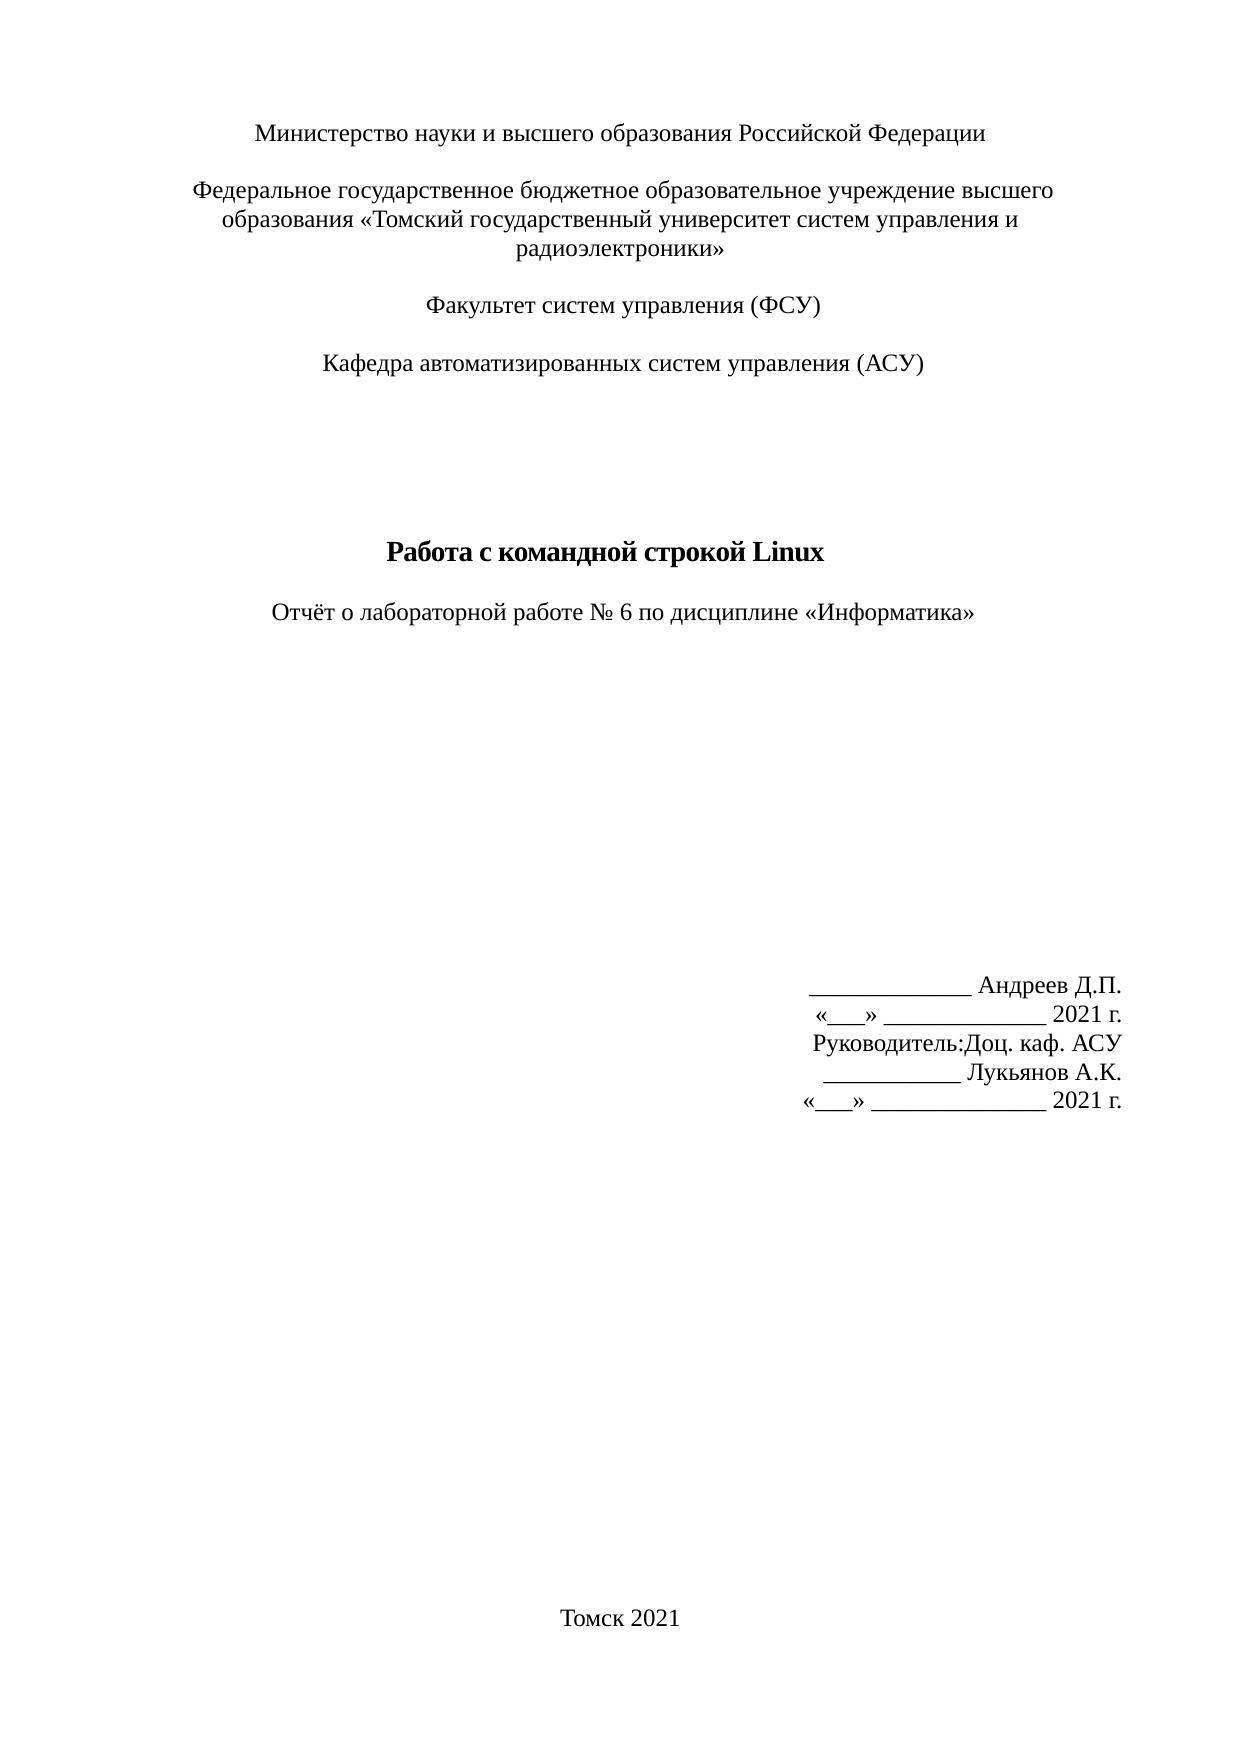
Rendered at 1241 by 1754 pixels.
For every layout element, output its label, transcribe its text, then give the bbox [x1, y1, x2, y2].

text Томск 2021 [118, 1603, 1122, 1632]
text Кафедра автоматизированных систем управления (АСУ) [118, 348, 1122, 377]
text ___________ Лукьянов А.К. [118, 1057, 1122, 1085]
text Руководитель:Доц. каф. АСУ [118, 1028, 1122, 1057]
text _____________ Андреев Д.П. [118, 970, 1122, 999]
text «___» _____________ 2021 г. [118, 999, 1122, 1028]
text Работа с командной строкой Linux [278, 492, 933, 568]
text Факультет систем управления (ФСУ) [118, 291, 1122, 319]
text Федеральное государственное бюджетное образовательное учреждение высшего образования «Томский государственный университет систем управления и радиоэлектроники» [118, 176, 1122, 262]
text Отчёт о лабораторной работе № 6 по дисциплине «Информатика» [118, 597, 1122, 625]
text «___» ______________ 2021 г. [118, 1085, 1122, 1114]
text Министерство науки и высшего образования Российской Федерации [118, 118, 1122, 147]
